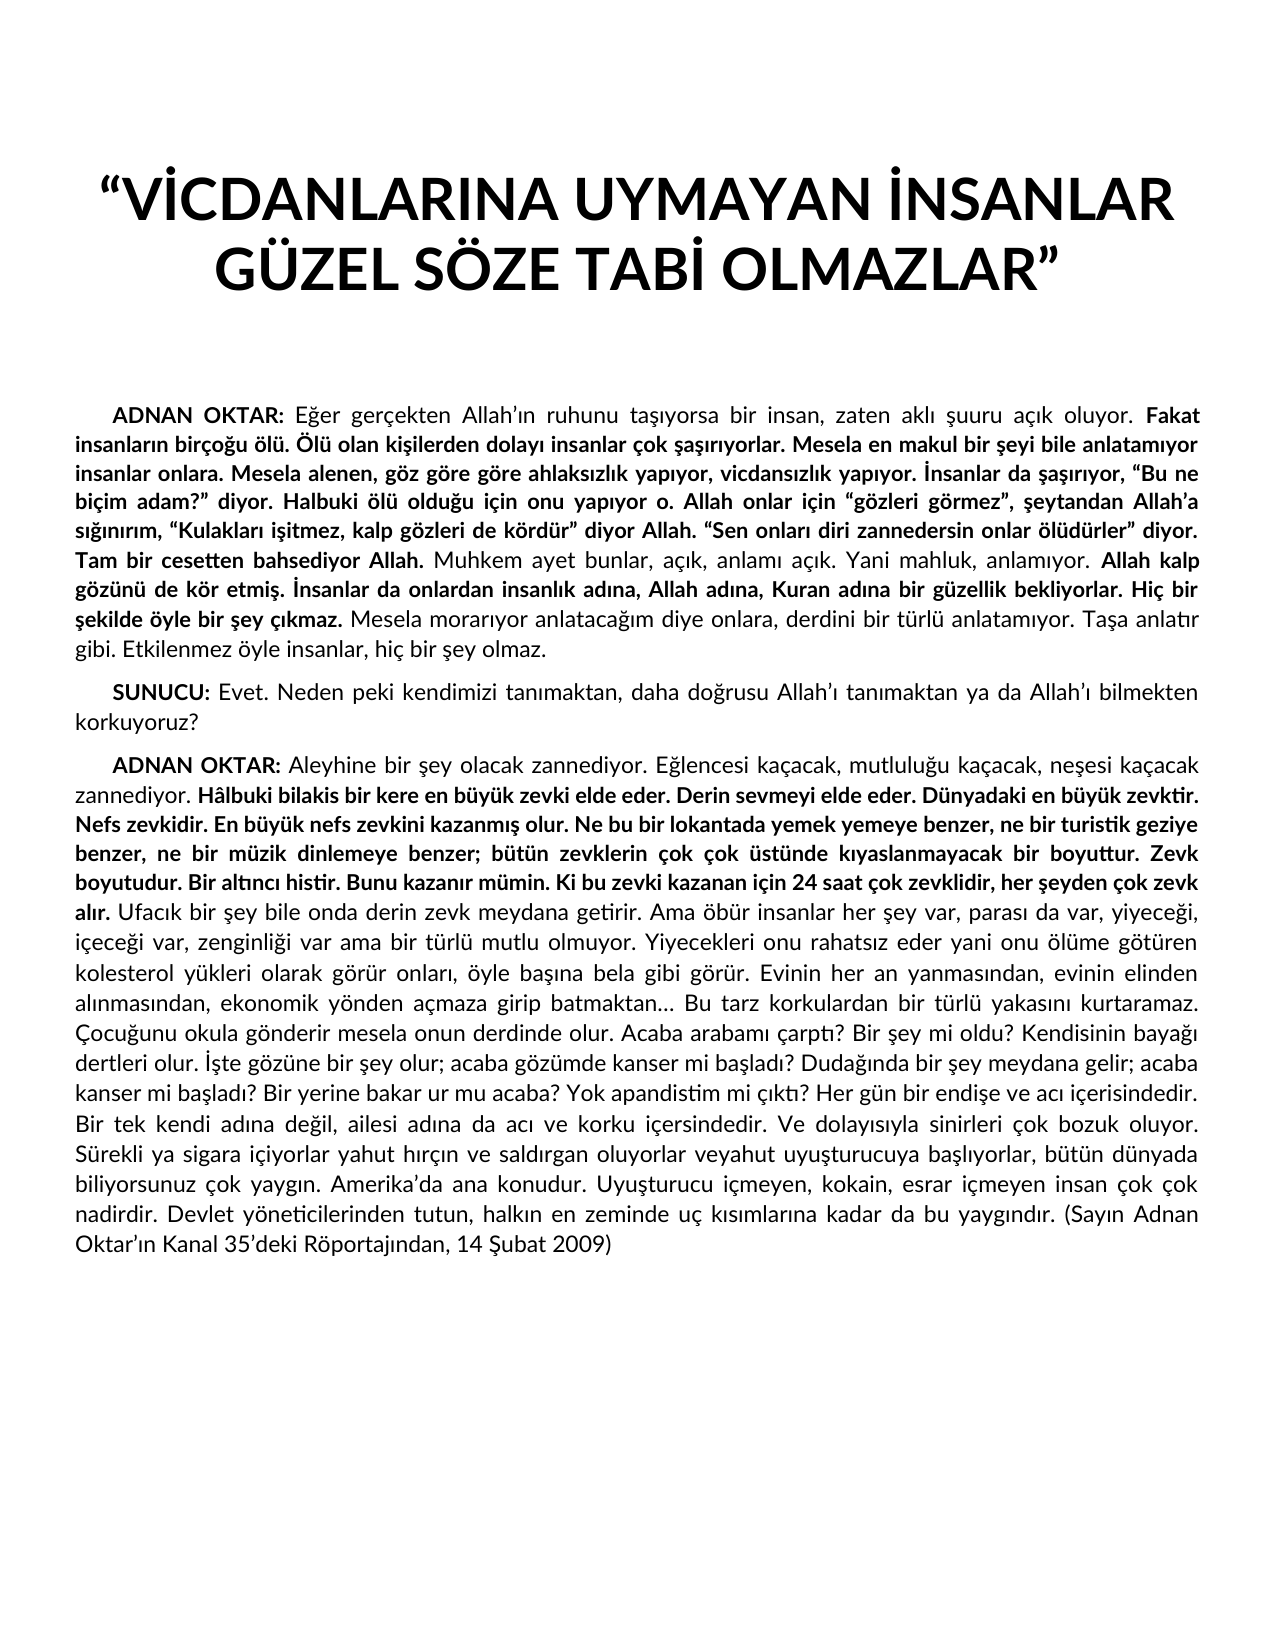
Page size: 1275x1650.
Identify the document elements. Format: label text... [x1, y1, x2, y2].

text SUNUCU: Evet. Neden peki kendimizi tanımaktan, daha doğrusu Allah’ı tanımaktan ya da Allah’ı bilmekten korkuyoruz? [75, 678, 1200, 736]
text ADNAN OKTAR: Aleyhine bir şey olacak zannediyor. Eğlencesi kaçacak, mutluluğu kaçacak, neşesi kaçacak zannediyor. Hâlbuki bilakis bir kere en büyük zevki elde eder. Derin sevmeyi elde eder. Dünyadaki en büyük zevktir. Nefs zevkidir. En büyük nefs zevkini kazanmış olur. Ne bu bir lokantada yemek yemeye benzer, ne bir turistik geziye benzer, ne bir müzik dinlemeye benzer; bütün zevklerin çok çok üstünde kıyaslanmayacak bir boyuttur. Zevk boyutudur. Bir altıncı histir. Bunu kazanır mümin. Ki bu zevki kazanan için 24 saat çok zevklidir, her şeyden çok zevk alır. Ufacık bir şey bile onda derin zevk meydana getirir. Ama öbür insanlar her şey var, parası da var, yiyeceği, içeceği var, zenginliği var ama bir türlü mutlu olmuyor. Yiyecekleri onu rahatsız eder yani onu ölüme götüren kolesterol yükleri olarak görür onları, öyle başına bela gibi görür. Evinin her an yanmasından, evinin elinden alınmasından, ekonomik yönden açmaza girip batmaktan… Bu tarz korkulardan bir türlü yakasını kurtaramaz. Çocuğunu okula gönderir mesela onun derdinde olur. Acaba arabamı çarptı? Bir şey mi oldu? Kendisinin bayağı dertleri olur. İşte gözüne bir şey olur; acaba gözümde kanser mi başladı? Dudağında bir şey meydana gelir; acaba kanser mi başladı? Bir yerine bakar ur mu acaba? Yok apandistim mi çıktı? Her gün bir endişe ve acı içerisindedir. Bir tek kendi adına değil, ailesi adına da acı ve korku içersindedir. Ve dolayısıyla sinirleri çok bozuk oluyor. Sürekli ya sigara içiyorlar yahut hırçın ve saldırgan oluyorlar veyahut uyuşturucuya başlıyorlar, bütün dünyada biliyorsunuz çok yaygın. Amerika’da ana konudur. Uyuşturucu içmeyen, kokain, esrar içmeyen insan çok çok nadirdir. Devlet yöneticilerinden tutun, halkın en zeminde uç kısımlarına kadar da bu yaygındır. (Sayın Adnan Oktar’ın Kanal 35’deki Röportajından, 14 Şubat 2009) [75, 751, 1200, 1258]
text ADNAN OKTAR: Eğer gerçekten Allah’ın ruhunu taşıyorsa bir insan, zaten aklı şuuru açık oluyor. Fakat insanların birçoğu ölü. Ölü olan kişilerden dolayı insanlar çok şaşırıyorlar. Mesela en makul bir şeyi bile anlatamıyor insanlar onlara. Mesela alenen, göz göre göre ahlaksızlık yapıyor, vicdansızlık yapıyor. İnsanlar da şaşırıyor, “Bu ne biçim adam?” diyor. Halbuki ölü olduğu için onu yapıyor o. Allah onlar için “gözleri görmez”, şeytandan Allah’a sığınırım, “Kulakları işitmez, kalp gözleri de kördür” diyor Allah. “Sen onları diri zannedersin onlar ölüdürler” diyor. Tam bir cesetten bahsediyor Allah. Muhkem ayet bunlar, açık, anlamı açık. Yani mahluk, anlamıyor. Allah kalp gözünü de kör etmiş. İnsanlar da onlardan insanlık adına, Allah adına, Kuran adına bir güzellik bekliyorlar. Hiç bir şekilde öyle bir şey çıkmaz. Mesela morarıyor anlatacağım diye onlara, derdini bir türlü anlatamıyor. Taşa anlatır gibi. Etkilenmez öyle insanlar, hiç bir şey olmaz. [75, 400, 1200, 663]
subtitle “VİCDANLARINA UYMAYAN İNSANLAR GÜZEL SÖZE TABİ OLMAZLAR” [75, 162, 1200, 302]
